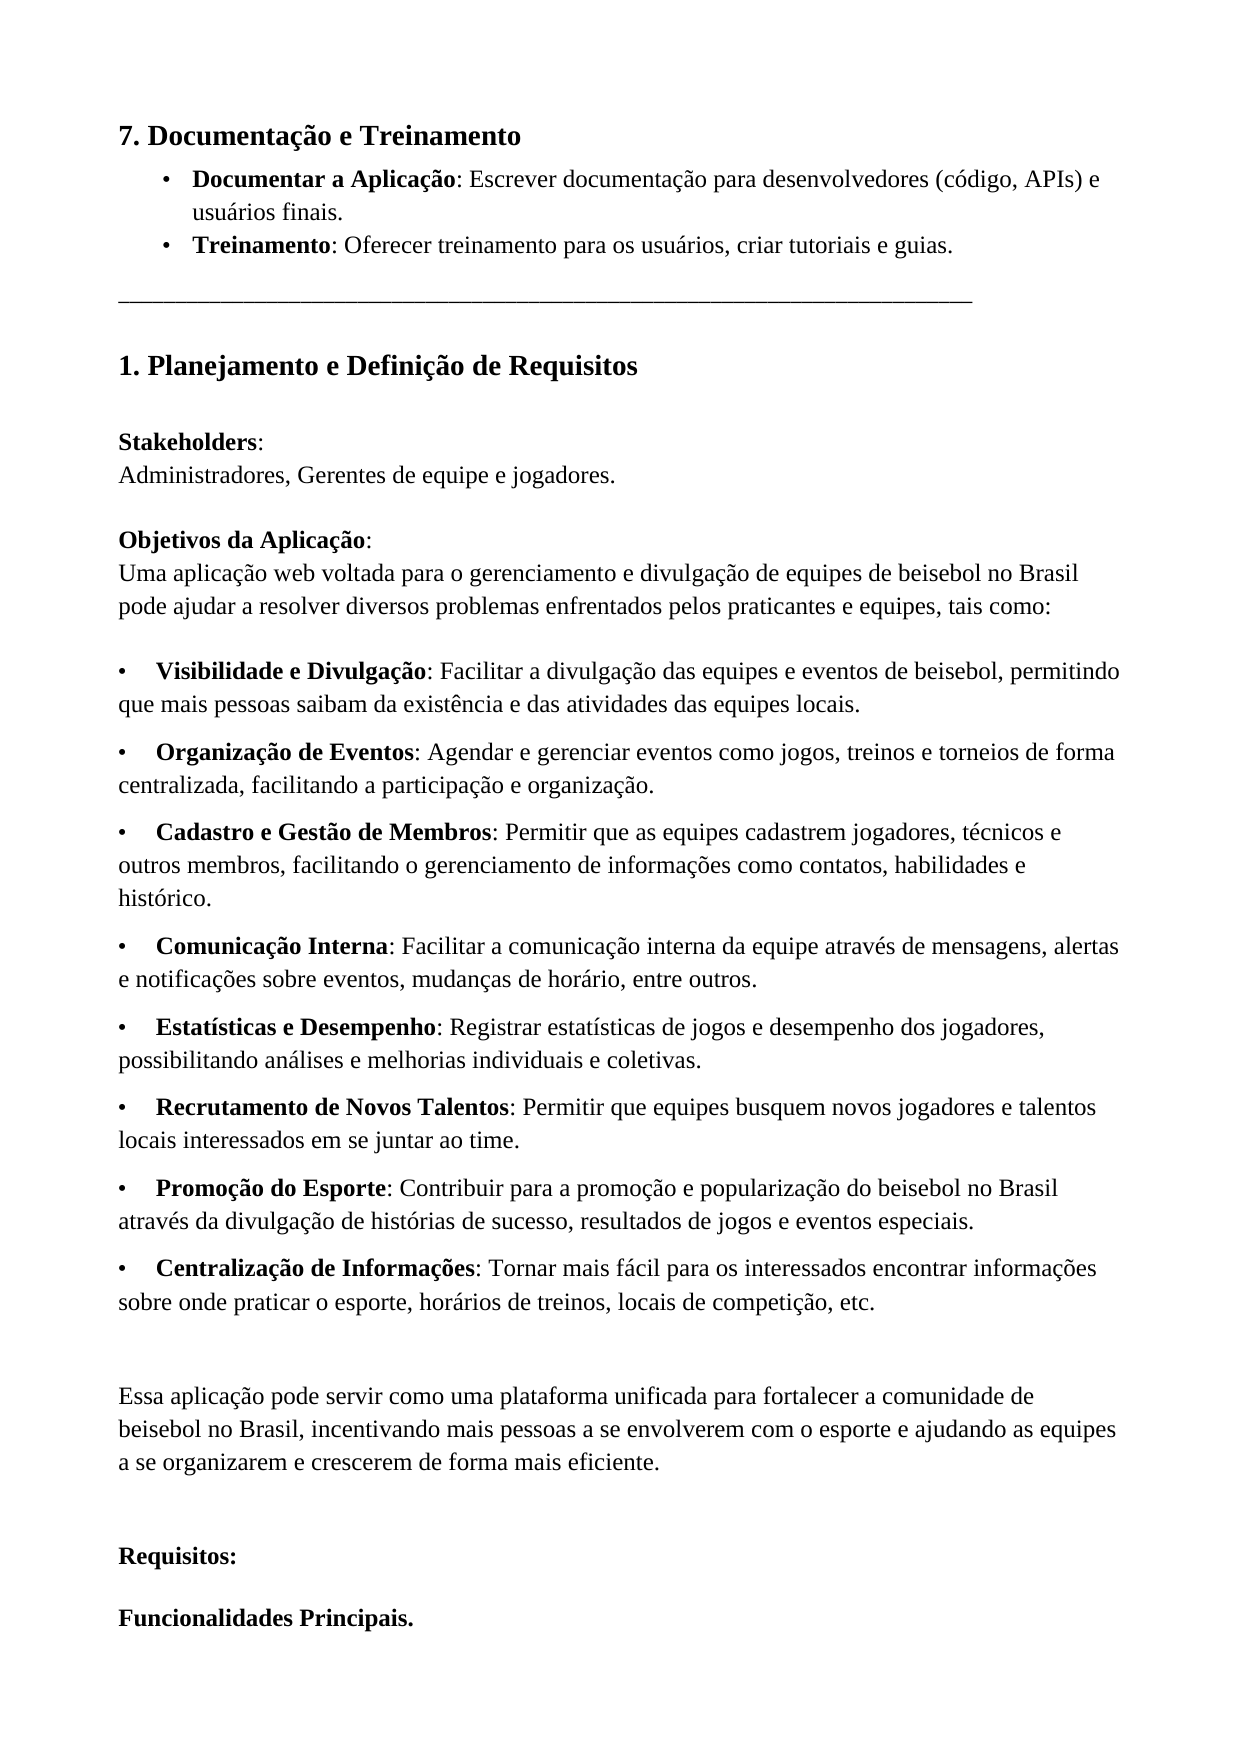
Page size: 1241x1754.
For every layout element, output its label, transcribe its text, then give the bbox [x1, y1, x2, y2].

list Estatísticas e Desempenho: Registrar estatísticas de jogos e desempenho dos jogadores, possibilitando análises e melhorias individuais e coletivas. [81, 1012, 1122, 1073]
text ___________________________________________________________________________ [118, 278, 1122, 306]
text Stakeholders: [118, 427, 1122, 455]
list Comunicação Interna: Facilitar a comunicação interna da equipe através de mensagens, alertas e notificações sobre eventos, mudanças de horário, entre outros. [81, 931, 1122, 993]
text Administradores, Gerentes de equipe e jogadores. [118, 460, 1122, 488]
text Uma aplicação web voltada para o gerenciamento e divulgação de equipes de beisebol no Brasil pode ajudar a resolver diversos problemas enfrentados pelos praticantes e equipes, tais como: [118, 558, 1122, 620]
list Documentar a Aplicação: Escrever documentação para desenvolvedores (código, APIs) e usuários finais. [162, 164, 1122, 226]
text 1. Planejamento e Definição de Requisitos [118, 348, 1122, 382]
text 7. Documentação e Treinamento [118, 118, 1122, 152]
text Essa aplicação pode servir como uma plataforma unificada para fortalecer a comunidade de beisebol no Brasil, incentivando mais pessoas a se envolverem com o esporte e ajudando as equipes a se organizarem e crescerem de forma mais eficiente. [118, 1381, 1122, 1476]
text Funcionalidades Principais. [118, 1603, 1122, 1632]
list Recrutamento de Novos Talentos: Permitir que equipes busquem novos jogadores e talentos locais interessados em se juntar ao time. [81, 1092, 1122, 1154]
list Organização de Eventos: Agendar e gerenciar eventos como jogos, treinos e torneios de forma centralizada, facilitando a participação e organização. [81, 737, 1122, 798]
list Visibilidade e Divulgação: Facilitar a divulgação das equipes e eventos de beisebol, permitindo que mais pessoas saibam da existência e das atividades das equipes locais. [81, 656, 1122, 718]
list Promoção do Esporte: Contribuir para a promoção e popularização do beisebol no Brasil através da divulgação de histórias de sucesso, resultados de jogos e eventos especiais. [81, 1173, 1122, 1235]
list Treinamento: Oferecer treinamento para os usuários, criar tutoriais e guias. [162, 230, 1122, 259]
text Objetivos da Aplicação: [118, 525, 1122, 554]
list Centralização de Informações: Tornar mais fácil para os interessados encontrar informações sobre onde praticar o esporte, horários de treinos, locais de competição, etc. [81, 1253, 1122, 1315]
list Cadastro e Gestão de Membros: Permitir que as equipes cadastrem jogadores, técnicos e outros membros, facilitando o gerenciamento de informações como contatos, habilidades e histórico. [81, 817, 1122, 912]
text Requisitos: [118, 1541, 1122, 1570]
